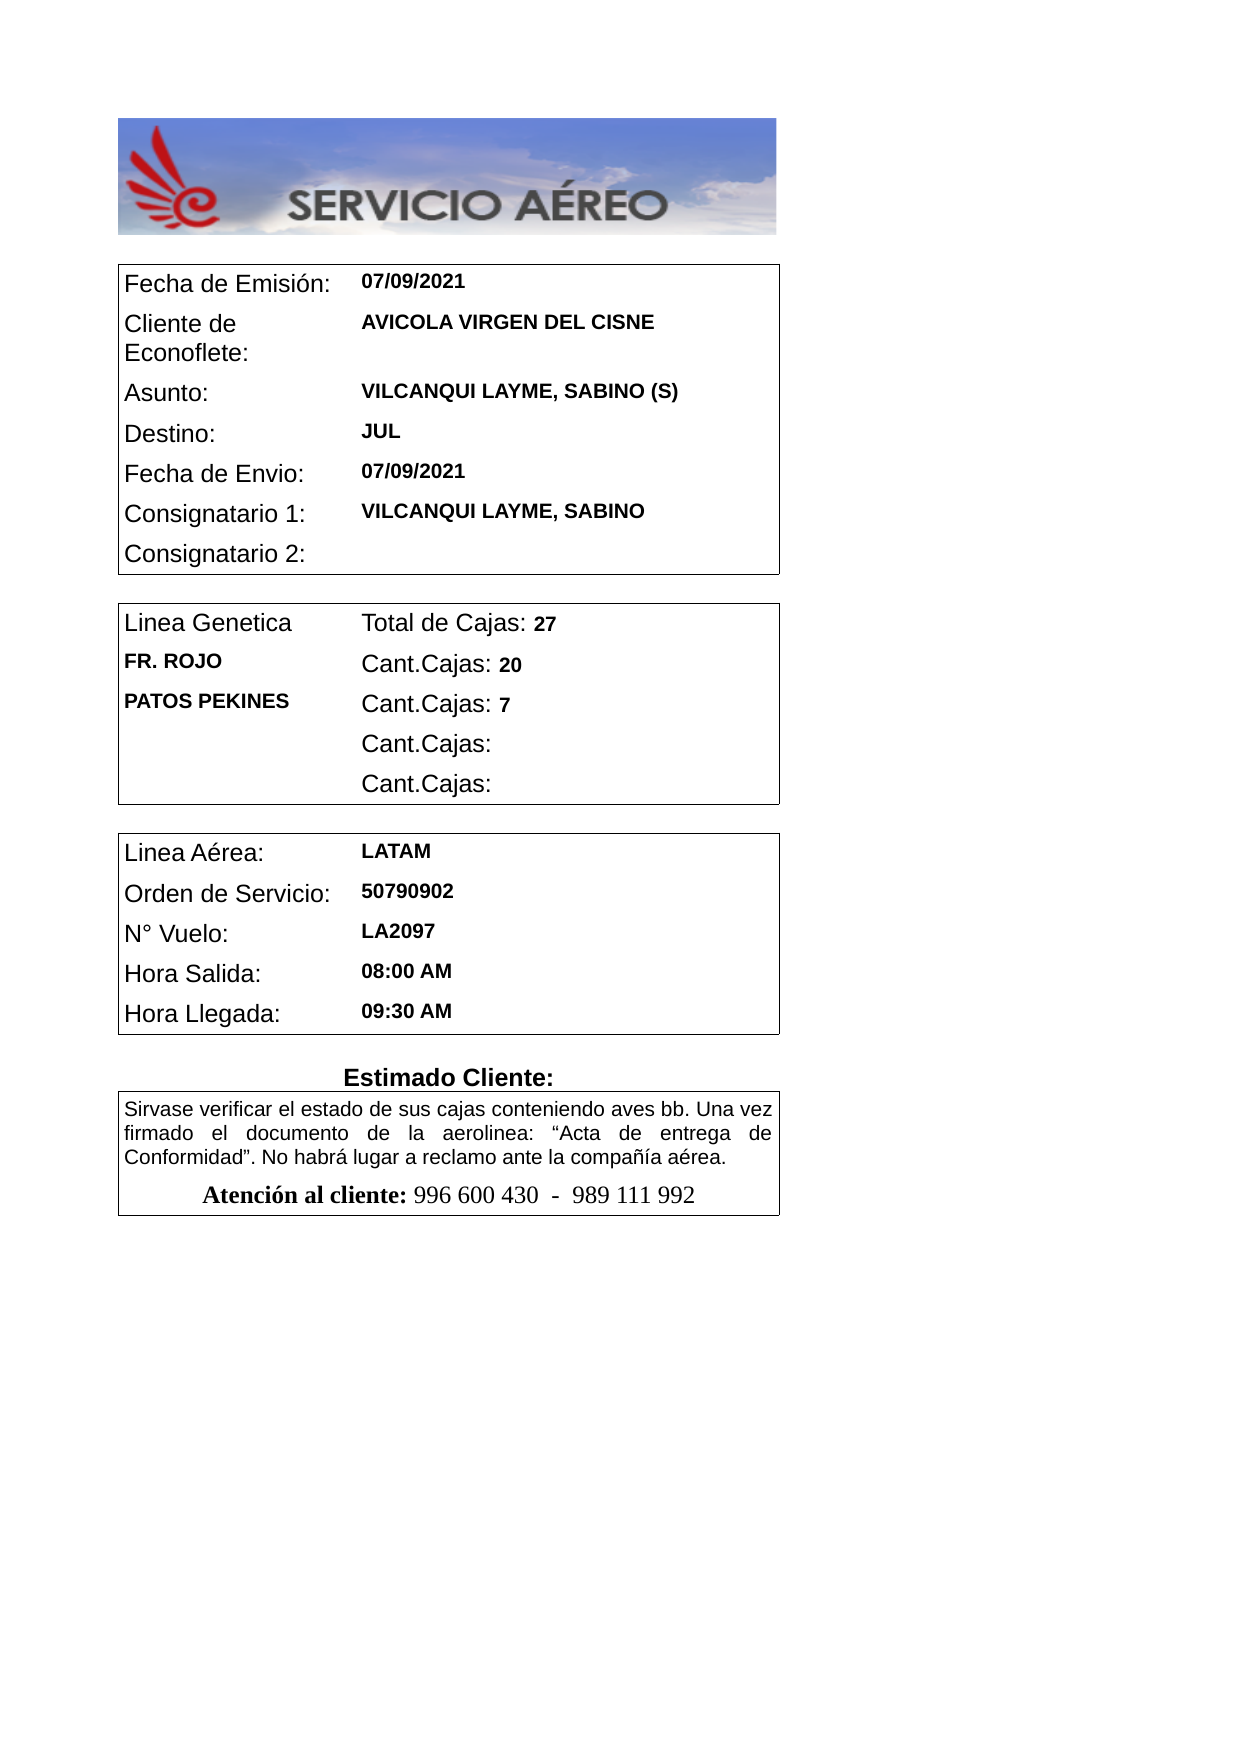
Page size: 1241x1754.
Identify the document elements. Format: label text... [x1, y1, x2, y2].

table_header Fecha de Emisión: [119, 265, 356, 304]
table_cell Cant.Cajas: [356, 723, 779, 763]
table_cell 08:00 AM [356, 953, 779, 993]
table_cell 50790902 [356, 873, 779, 913]
picture [118, 118, 777, 235]
table_cell LATAM [356, 834, 779, 873]
table_header 07/09/2021 [356, 265, 779, 304]
table_cell Cliente de Econoflete: [119, 304, 356, 373]
table_cell Hora Salida: [119, 953, 356, 993]
table_cell Cant.Cajas: 7 [356, 683, 779, 723]
table_cell VILCANQUI LAYME, SABINO [356, 493, 779, 533]
table_cell 07/09/2021 [356, 453, 779, 493]
table_cell LA2097 [356, 913, 779, 953]
table_cell [356, 534, 779, 574]
table_cell FR. ROJO [119, 643, 356, 683]
table_cell Cant.Cajas: [356, 764, 779, 804]
table_cell Estimado Cliente: [118, 1035, 779, 1091]
table_cell Sirvase verificar el estado de sus cajas conteniendo aves bb. Una vez firmado el documento de la aerolinea: “Acta de entrega de Conformidad”. No habrá lugar a reclamo ante la compañía aérea. [119, 1092, 779, 1175]
table_cell Destino: [119, 413, 356, 453]
table_cell [119, 723, 356, 763]
table_cell Asunto: [119, 373, 356, 413]
table_cell Hora Llegada: [119, 994, 356, 1034]
table_cell [118, 575, 356, 603]
table_cell JUL [356, 413, 779, 453]
table_cell Cant.Cajas: 20 [356, 643, 779, 683]
table_cell Consignatario 1: [119, 493, 356, 533]
table_cell AVICOLA VIRGEN DEL CISNE [356, 304, 779, 373]
table_cell Fecha de Envio: [119, 453, 356, 493]
table_cell [118, 805, 356, 833]
table_cell Linea Aérea: [119, 834, 356, 873]
table_cell VILCANQUI LAYME, SABINO (S) [356, 373, 779, 413]
table_cell N° Vuelo: [119, 913, 356, 953]
table_cell [356, 805, 779, 833]
table_cell 09:30 AM [356, 994, 779, 1034]
table_cell Total de Cajas: 27 [356, 604, 779, 643]
table_cell Consignatario 2: [119, 534, 356, 574]
table_cell [119, 764, 356, 804]
table_cell [356, 575, 779, 603]
table_cell PATOS PEKINES [119, 683, 356, 723]
table_cell Atención al cliente: 996 600 430 - 989 111 992 [119, 1175, 779, 1215]
table_cell Linea Genetica [119, 604, 356, 643]
table_cell Orden de Servicio: [119, 873, 356, 913]
